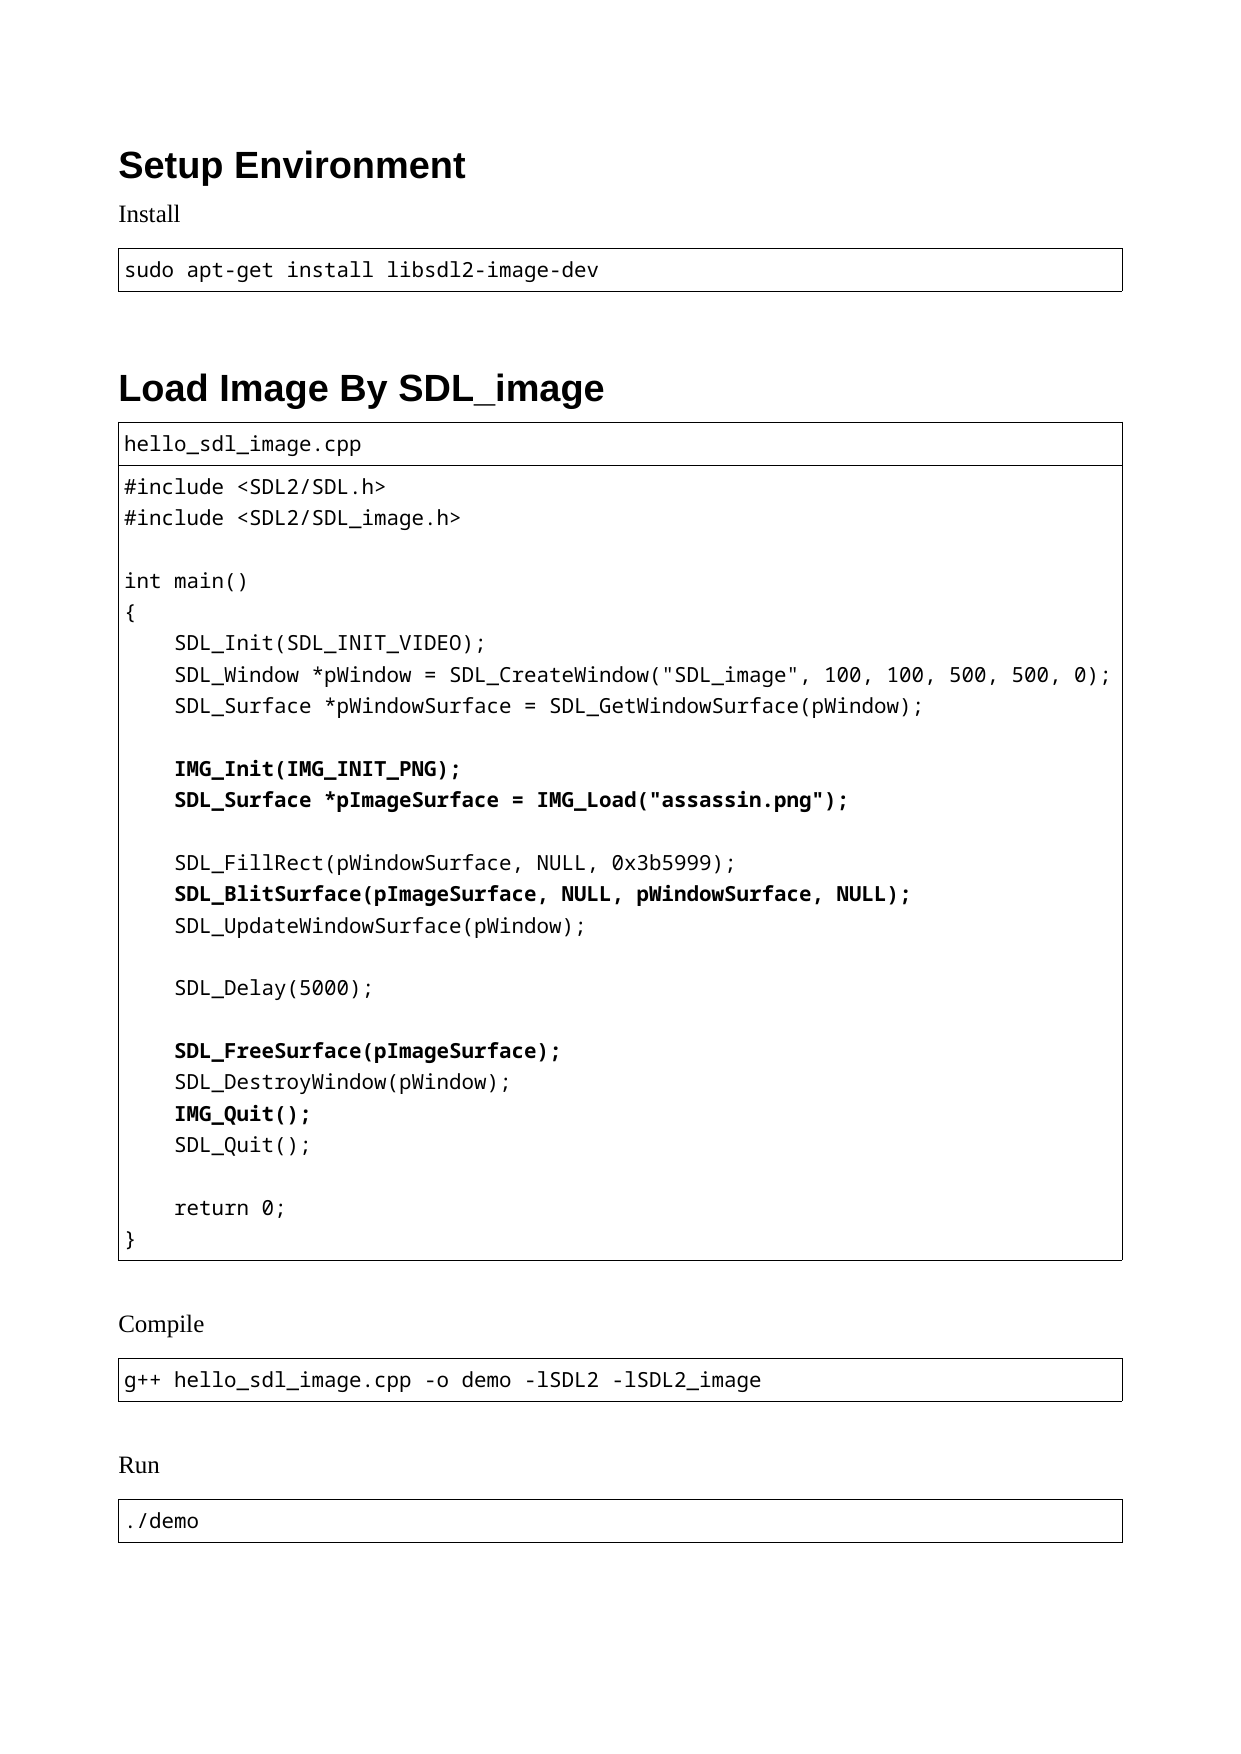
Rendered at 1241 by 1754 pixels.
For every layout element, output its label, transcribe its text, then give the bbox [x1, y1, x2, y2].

table_header g++ hello_sdl_image.cpp -o demo -lSDL2 -lSDL2_image [119, 1359, 1122, 1401]
table_header hello_sdl_image.cpp [119, 423, 1122, 464]
table_header sudo apt-get install libsdl2-image-dev [119, 249, 1122, 291]
table_header ./demo [119, 1500, 1122, 1542]
text Compile [118, 1309, 1122, 1338]
table_cell #include <SDL2/SDL.h> #include <SDL2/SDL_image.h> int main() { SDL_Init(SDL_INIT_VIDEO); SDL_Window *pWindow = SDL_CreateWindow("SDL_image", 100, 100, 500, 500, 0); SDL_Surface *pWindowSurface = SDL_GetWindowSurface(pWindow); IMG_Init(IMG_INIT_PNG); SDL_Surface *pImageSurface = IMG_Load("assassin.png"); SDL_FillRect(pWindowSurface, NULL, 0x3b5999); SDL_BlitSurface(pImageSurface, NULL, pWindowSurface, NULL); SDL_UpdateWindowSurface(pWindow); SDL_Delay(5000); SDL_FreeSurface(pImageSurface); SDL_DestroyWindow(pWindow); IMG_Quit(); SDL_Quit(); return 0; } [119, 466, 1122, 1260]
text Run [118, 1450, 1122, 1479]
subtitle Setup Environment [118, 143, 1122, 187]
text Install [118, 199, 1122, 228]
subtitle Load Image By SDL_image [118, 365, 1122, 409]
